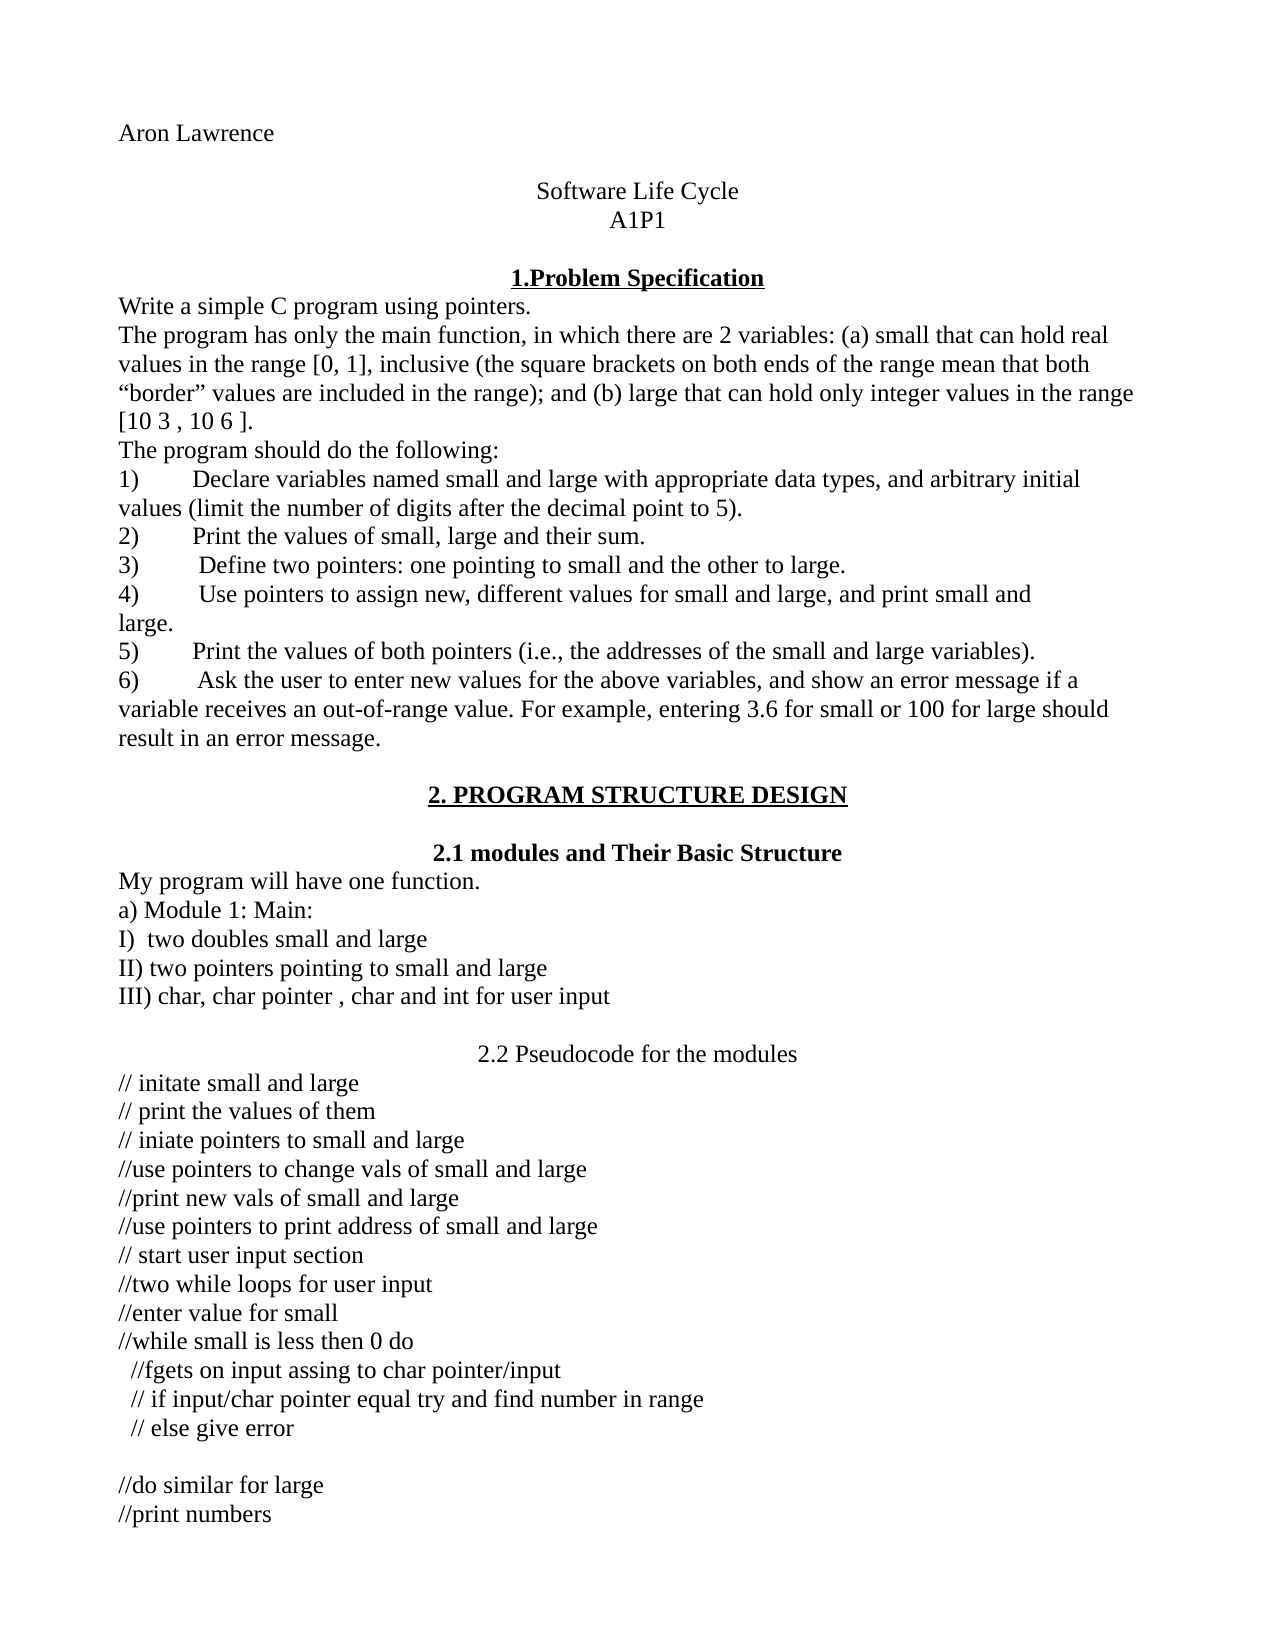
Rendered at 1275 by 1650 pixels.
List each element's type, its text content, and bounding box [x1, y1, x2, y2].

text a) Module 1: Main: [118, 895, 1157, 924]
text //print new vals of small and large [118, 1183, 1157, 1211]
text // print the values of them [118, 1096, 1157, 1125]
text //do similar for large [118, 1470, 1157, 1499]
text //two while loops for user input [118, 1269, 1157, 1298]
text //enter value for small [118, 1298, 1157, 1326]
text values in the range [0, 1], inclusive (the square brackets on both ends of the range mean that both [118, 349, 1157, 378]
text III) char, char pointer , char and int for user input [118, 981, 1157, 1010]
text 6) Ask the user to enter new values for the above variables, and show an error message if a variable receives an out-of-range value. For example, entering 3.6 for small or 100 for large should [118, 665, 1157, 723]
text // iniate pointers to small and large [118, 1125, 1157, 1154]
text // start user input section [118, 1240, 1157, 1269]
text Software Life Cycle [118, 176, 1157, 205]
text result in an error message. [118, 723, 1157, 751]
text //print numbers [118, 1499, 1157, 1528]
text Write a simple C program using pointers. [118, 291, 1157, 320]
text //while small is less then 0 do [118, 1326, 1157, 1355]
text 1) Declare variables named small and large with appropriate data types, and arbitrary initial [118, 464, 1157, 493]
text //fgets on input assing to char pointer/input [118, 1355, 1157, 1384]
text //use pointers to change vals of small and large [118, 1154, 1157, 1183]
text 5) Print the values of both pointers (i.e., the addresses of the small and large variables). [118, 636, 1157, 665]
text “border” values are included in the range); and (b) large that can hold only integer values in the range [118, 378, 1157, 406]
text The program has only the main function, in which there are 2 variables: (a) small that can hold real [118, 320, 1157, 349]
text 4) Use pointers to assign new, different values for small and large, and print small and [118, 579, 1157, 608]
text large. [118, 608, 1157, 636]
text 1.Problem Specification [118, 263, 1157, 291]
text 3) Define two pointers: one pointing to small and the other to large. [118, 550, 1157, 579]
text // else give error [118, 1413, 1157, 1441]
text // if input/char pointer equal try and find number in range [118, 1384, 1157, 1413]
text 2. PROGRAM STRUCTURE DESIGN [118, 780, 1157, 809]
text 2) Print the values of small, large and their sum. [118, 521, 1157, 550]
text My program will have one function. [118, 866, 1157, 895]
text A1P1 [118, 205, 1157, 234]
text //use pointers to print address of small and large [118, 1211, 1157, 1240]
text 2.1 modules and Their Basic Structure [118, 838, 1157, 866]
text // initate small and large [118, 1068, 1157, 1096]
text I) two doubles small and large [118, 924, 1157, 953]
text The program should do the following: [118, 435, 1157, 464]
text [10 3 , 10 6 ]. [118, 406, 1157, 435]
text values (limit the number of digits after the decimal point to 5). [118, 493, 1157, 521]
text II) two pointers pointing to small and large [118, 953, 1157, 981]
text 2.2 Pseudocode for the modules [118, 1039, 1157, 1068]
